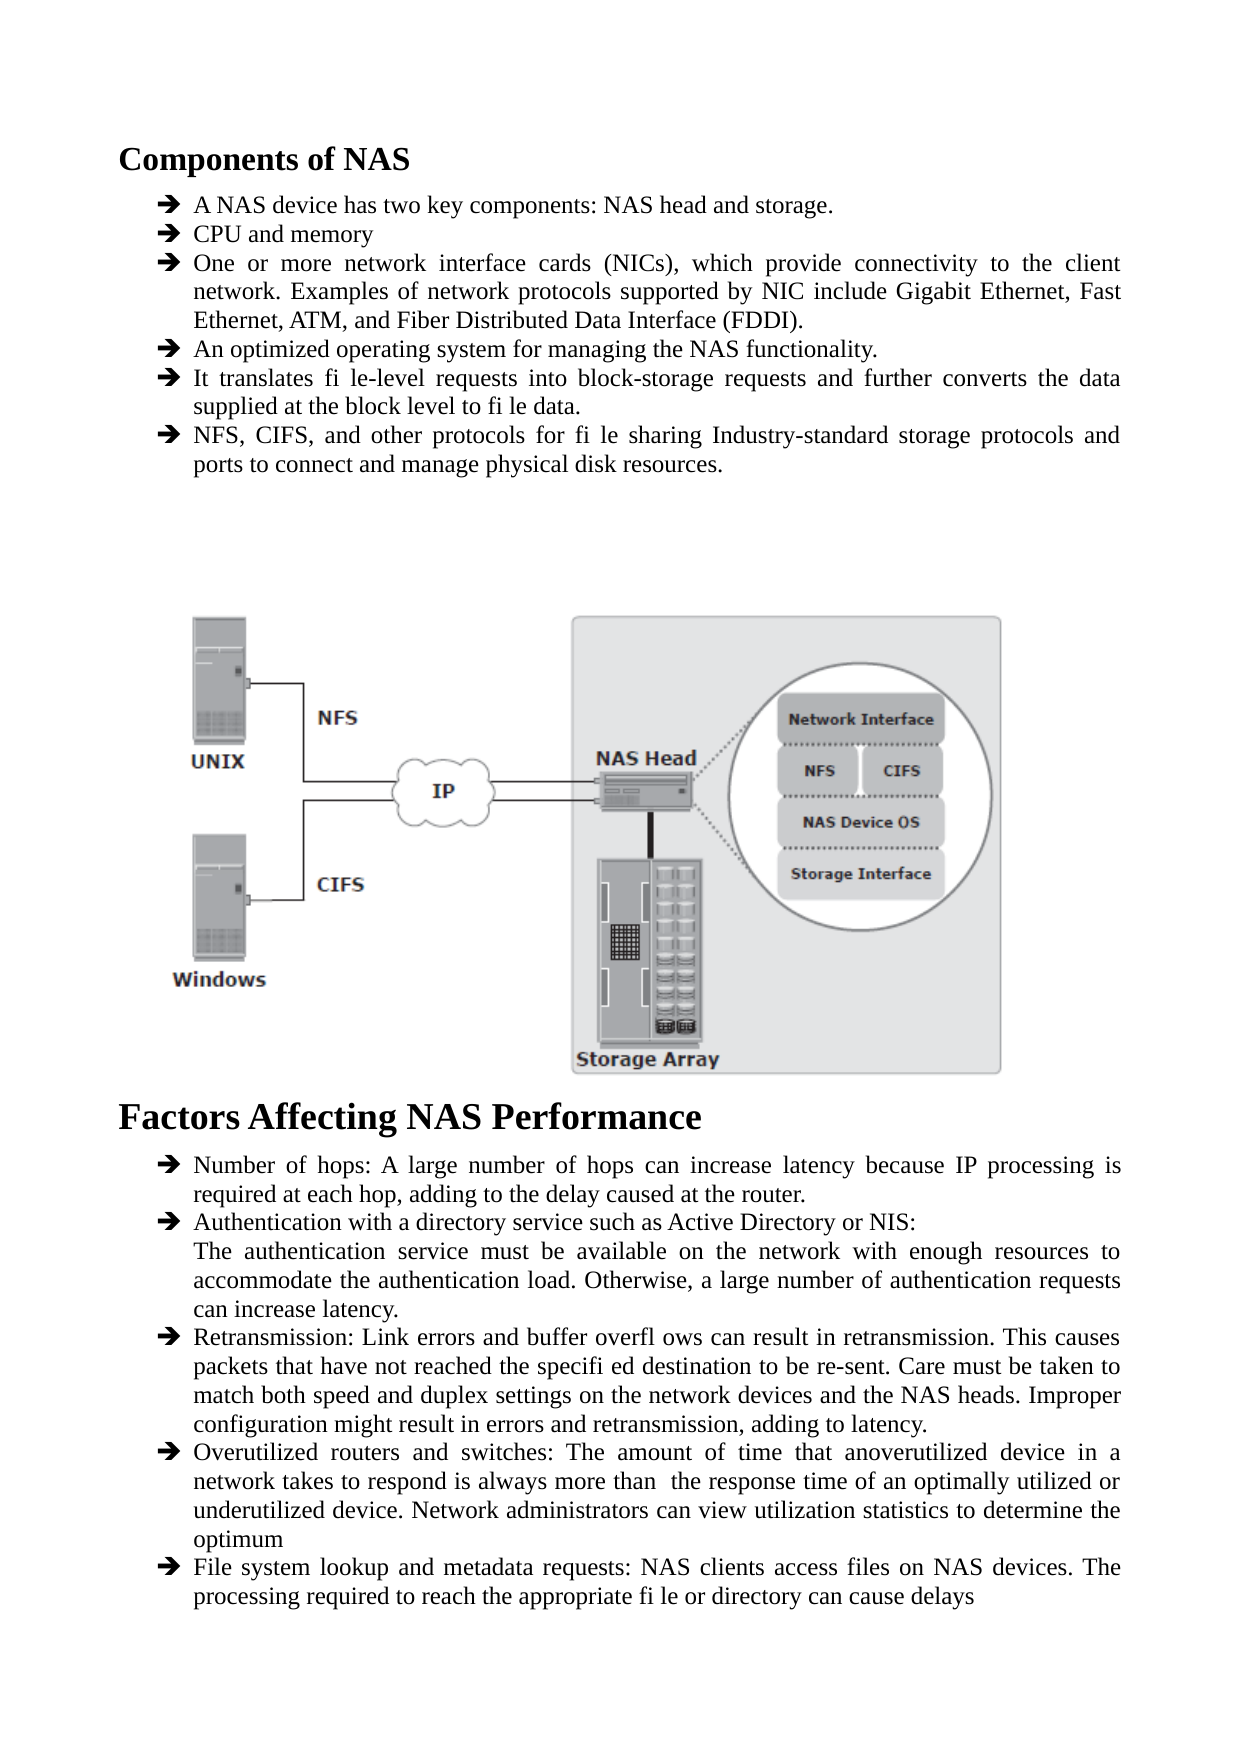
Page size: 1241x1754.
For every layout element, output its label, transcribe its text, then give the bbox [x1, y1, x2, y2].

list An optimized operating system for managing the NAS functionality. [156, 334, 1122, 363]
subtitle Components of NAS [118, 139, 1122, 178]
subtitle Factors Affecting NAS Performance [118, 560, 1122, 1137]
list The authentication service must be available on the network with enough resources to accommodate the authentication load. Otherwise, a large number of authentication requests can increase latency. [156, 1236, 1122, 1322]
list It translates fi le-level requests into block-storage requests and further converts the data supplied at the block level to fi le data. [156, 363, 1122, 420]
list NFS, CIFS, and other protocols for fi le sharing Industry-standard storage protocols and ports to connect and manage physical disk resources. [156, 420, 1122, 478]
list File system lookup and metadata requests: NAS clients access files on NAS devices. The processing required to reach the appropriate fi le or directory can cause delays [156, 1552, 1122, 1610]
list Overutilized routers and switches: The amount of time that anoverutilized device in a network takes to respond is always more than the response time of an optimally utilized or underutilized device. Network administrators can view utilization statistics to determine the optimum [156, 1437, 1122, 1552]
list CPU and memory [156, 219, 1122, 248]
list Number of hops: A large number of hops can increase latency because IP processing is required at each hop, adding to the delay caused at the router. [156, 1150, 1122, 1207]
list One or more network interface cards (NICs), which provide connectivity to the client network. Examples of network protocols supported by NIC include Gigabit Ethernet, Fast Ethernet, ATM, and Fiber Distributed Data Interface (FDDI). [156, 248, 1122, 334]
list Retransmission: Link errors and buffer overfl ows can result in retransmission. This causes packets that have not reached the specifi ed destination to be re-sent. Care must be taken to match both speed and duplex settings on the network devices and the NAS heads. Improper configuration might result in errors and retransmission, adding to latency. [156, 1322, 1122, 1437]
list A NAS device has two key components: NAS head and storage. [156, 190, 1122, 219]
list Authentication with a directory service such as Active Directory or NIS: [156, 1207, 1122, 1236]
